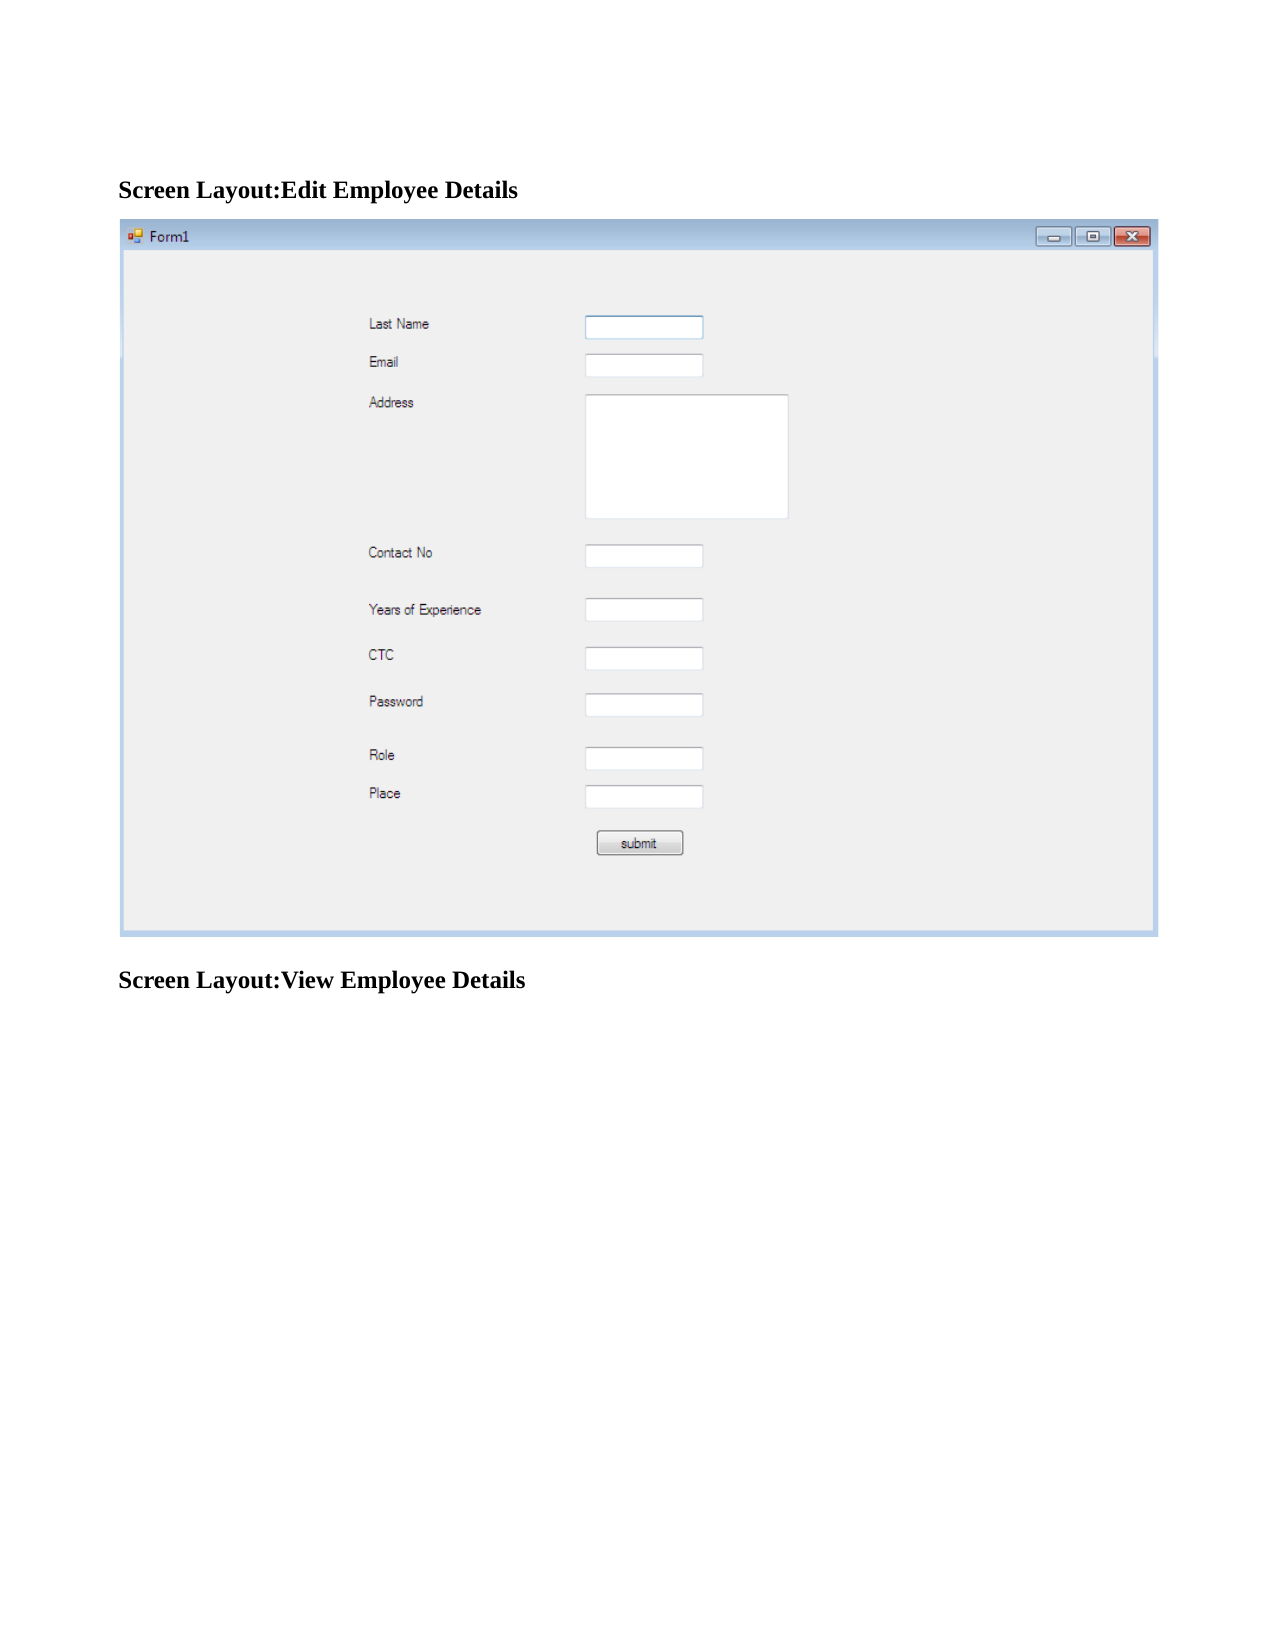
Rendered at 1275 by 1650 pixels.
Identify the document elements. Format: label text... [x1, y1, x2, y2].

text Screen Layout:View Employee Details [118, 966, 1157, 994]
text Screen Layout:Edit Employee Details [118, 176, 1157, 204]
